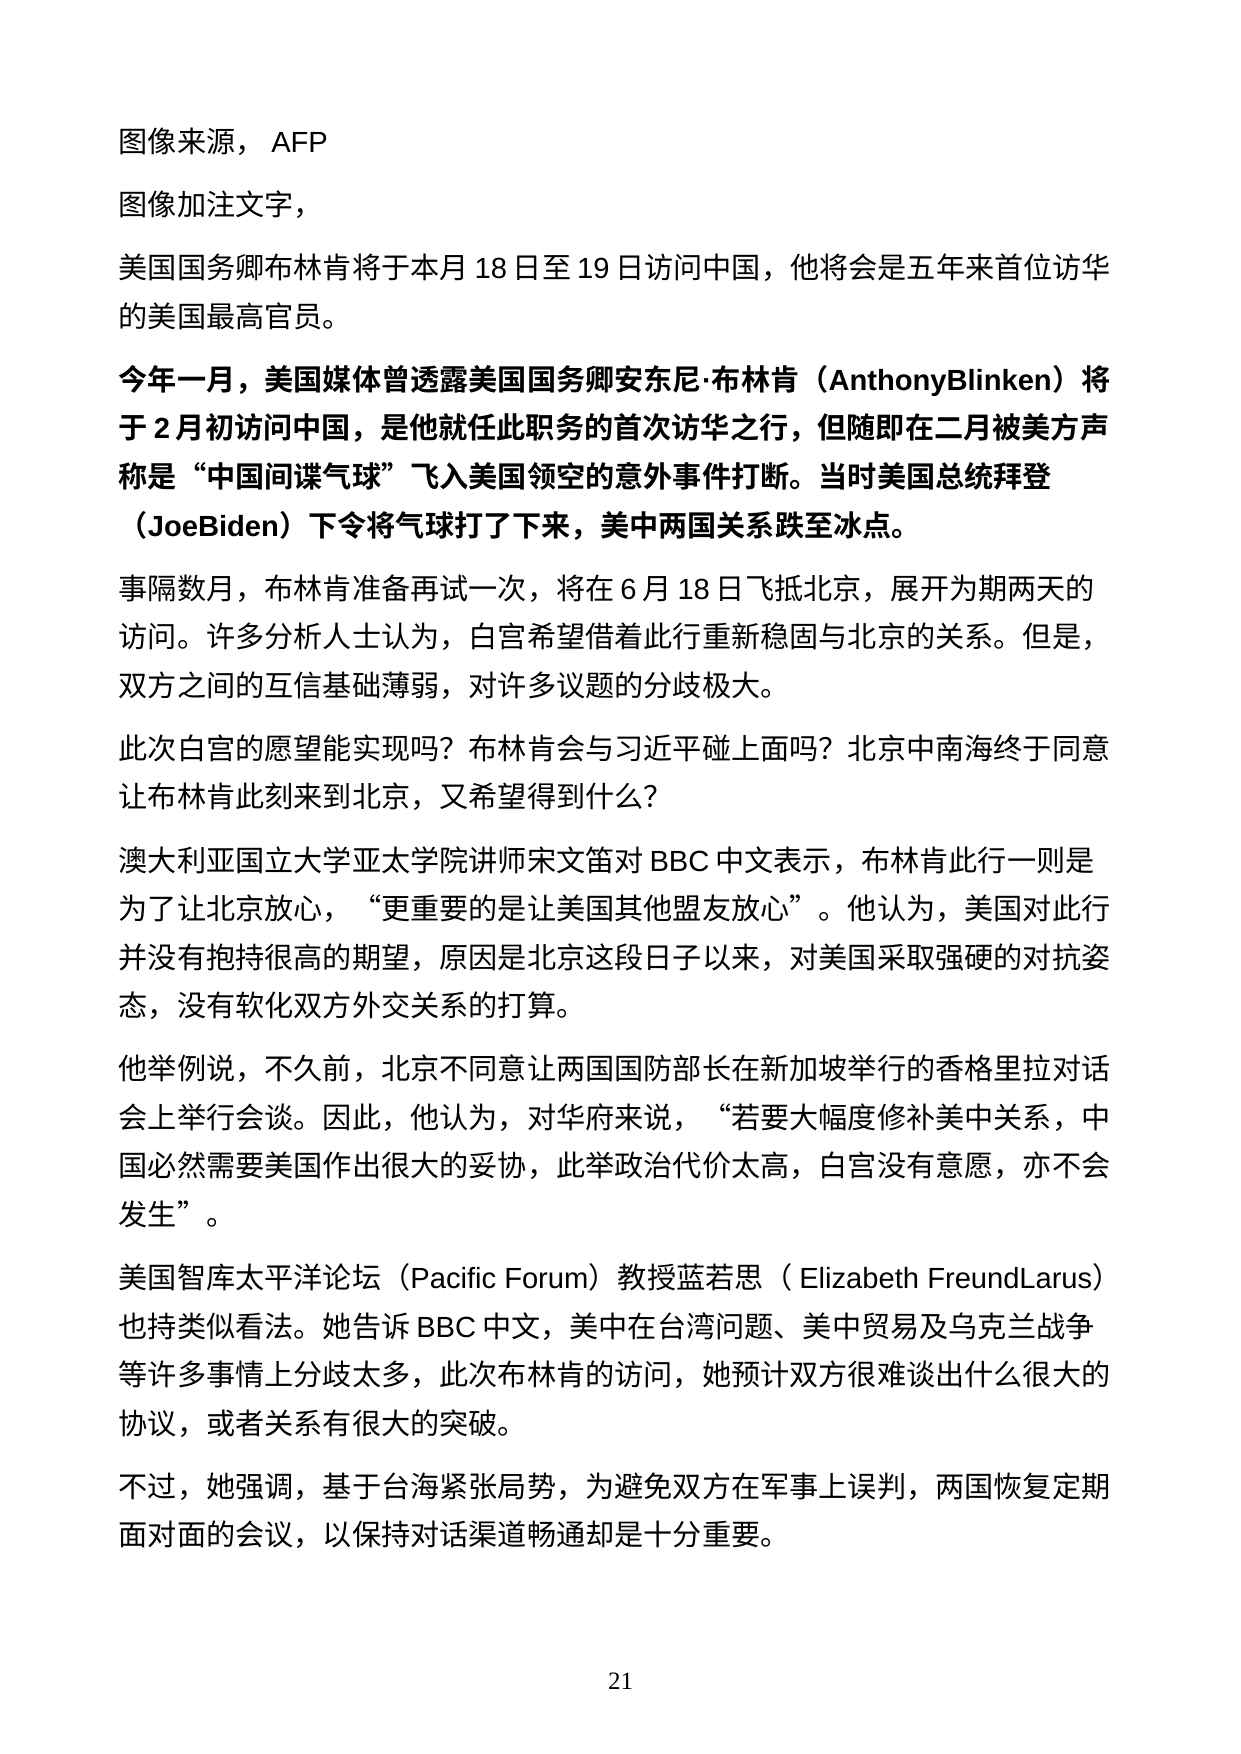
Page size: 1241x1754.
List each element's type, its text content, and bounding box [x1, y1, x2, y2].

text 美国智库太平洋论坛（Pacific Forum）教授蓝若思（ Elizabeth FreundLarus）也持类似看法。她告诉BBC中文，美中在台湾问题、美中贸易及乌克兰战争等许多事情上分歧太多，此次布林肯的访问，她预计双方很难谈出什么很大的协议，或者关系有很大的突破。 [118, 1254, 1122, 1442]
text 今年一月，美国媒体曾透露美国国务卿安东尼·布林肯（AnthonyBlinken）将于2月初访问中国，是他就任此职务的首次访华之行，但随即在二月被美方声称是“中国间谍气球”飞入美国领空的意外事件打断。当时美国总统拜登（JoeBiden）下令将气球打了下来，美中两国关系跌至冰点。 [118, 356, 1122, 544]
text 事隔数月，布林肯准备再试一次，将在6月18日飞抵北京，展开为期两天的访问。许多分析人士认为，白宫希望借着此行重新稳固与北京的关系。但是，双方之间的互信基础薄弱，对许多议题的分歧极大。 [118, 565, 1122, 704]
text 此次白宫的愿望能实现吗？布林肯会与习近平碰上面吗？北京中南海终于同意让布林肯此刻来到北京，又希望得到什么？ [118, 725, 1122, 816]
text 图像来源， AFP [118, 118, 1122, 161]
text 他举例说，不久前，北京不同意让两国国防部长在新加坡举行的香格里拉对话会上举行会谈。因此，他认为，对华府来说，“若要大幅度修补美中关系，中国必然需要美国作出很大的妥协，此举政治代价太高，白宫没有意愿，亦不会发生”。 [118, 1046, 1122, 1234]
text 美国国务卿布林肯将于本月18日至19日访问中国，他将会是五年来首位访华的美国最高官员。 [118, 245, 1122, 336]
text 图像加注文字， [118, 182, 1122, 224]
text 澳大利亚国立大学亚太学院讲师宋文笛对BBC中文表示，布林肯此行一则是为了让北京放心，“更重要的是让美国其他盟友放心”。他认为，美国对此行并没有抱持很高的期望，原因是北京这段日子以来，对美国采取强硬的对抗姿态，没有软化双方外交关系的打算。 [118, 837, 1122, 1025]
text 不过，她强调，基于台海紧张局势，为避免双方在军事上误判，两国恢复定期面对面的会议，以保持对话渠道畅通却是十分重要。 [118, 1463, 1122, 1554]
